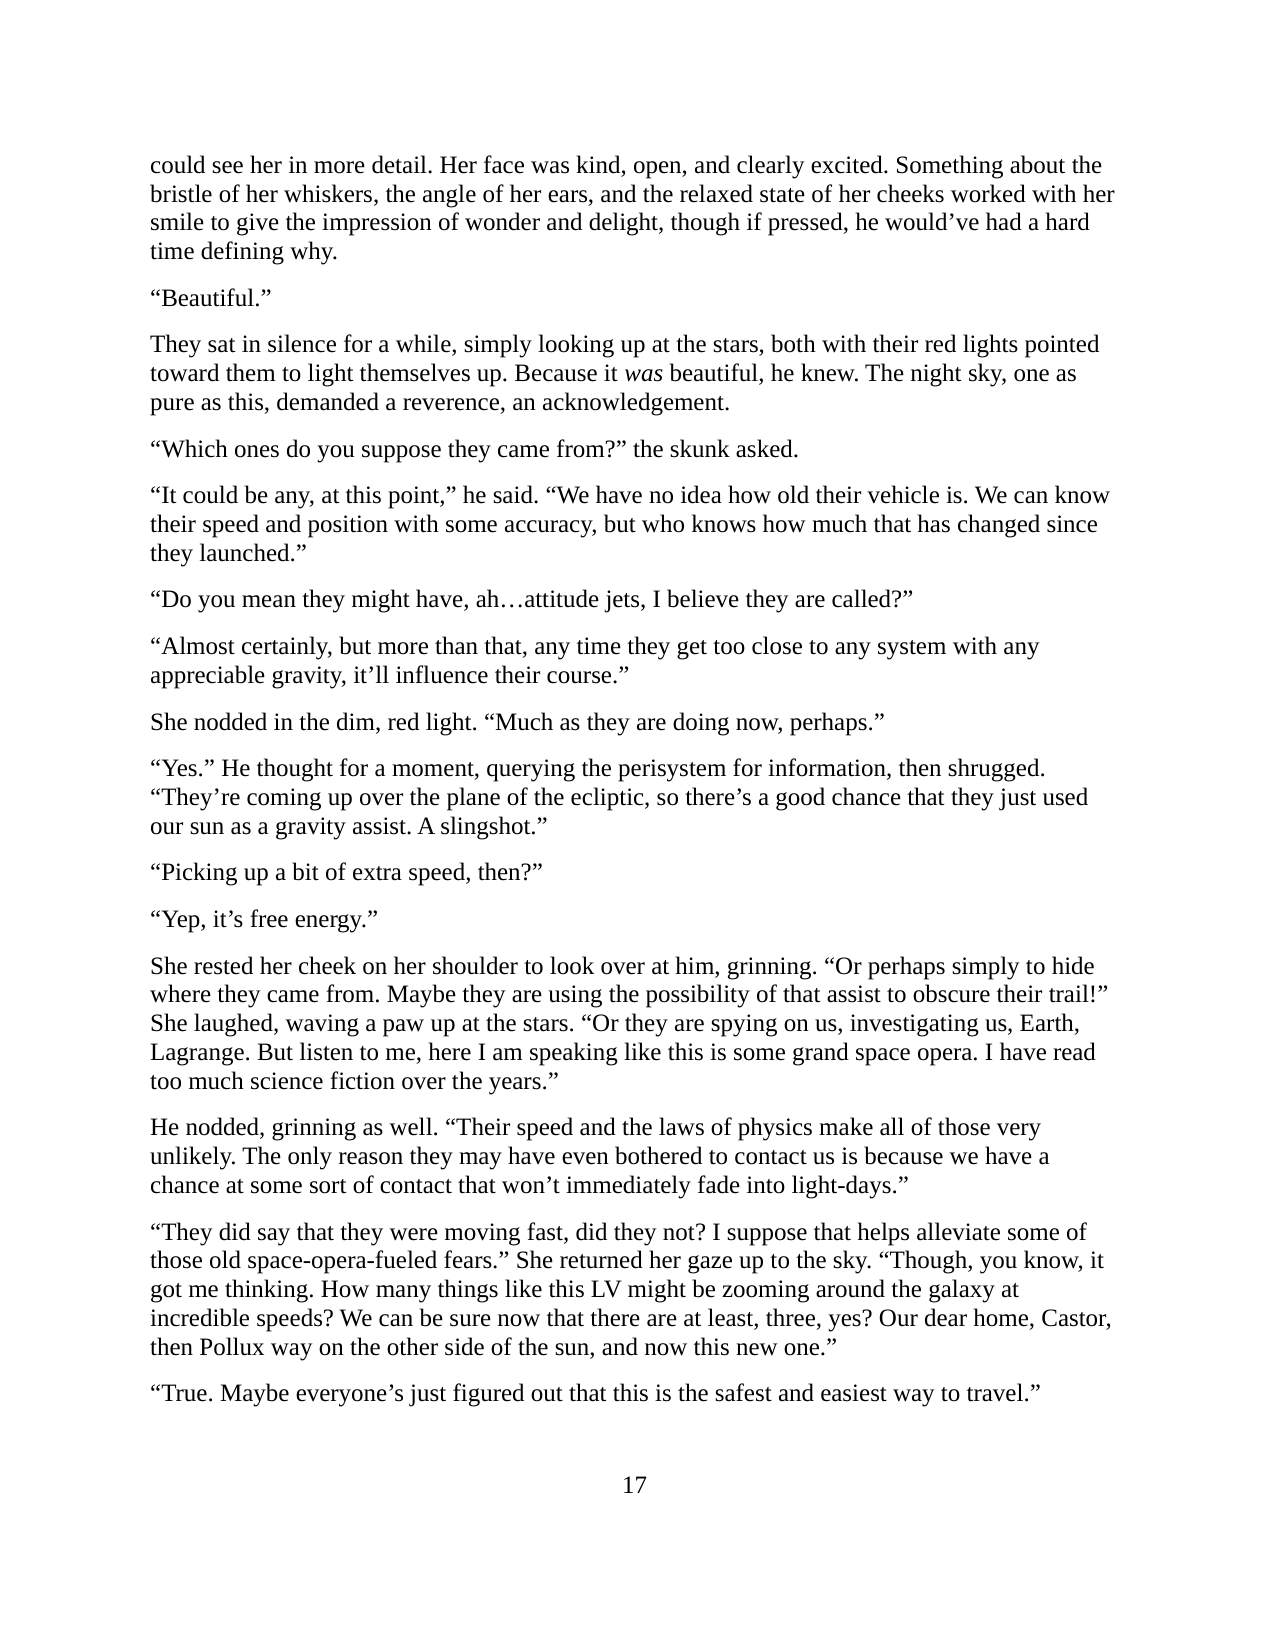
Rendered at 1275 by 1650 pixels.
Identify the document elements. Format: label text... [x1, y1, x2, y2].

text “Yep, it’s free energy.” [150, 904, 1125, 933]
text She rested her cheek on her shoulder to look over at him, grinning. “Or perhaps simply to hide where they came from. Maybe they are using the possibility of that assist to obscure their trail!” She laughed, waving a paw up at the stars. “Or they are spying on us, investigating us, Earth, Lagrange. But listen to me, here I am speaking like this is some grand space opera. I have read too much science fiction over the years.” [150, 951, 1125, 1094]
text They sat in silence for a while, simply looking up at the stars, both with their red lights pointed toward them to light themselves up. Because it was beautiful, he knew. The night sky, one as pure as this, demanded a reverence, an acknowledgement. [150, 329, 1125, 416]
text “True. Maybe everyone’s just figured out that this is the safest and easiest way to travel.” [150, 1378, 1125, 1407]
text “It could be any, at this point,” he said. “We have no idea how old their vehicle is. We can know their speed and position with some accuracy, but who knows how much that has changed since they launched.” [150, 480, 1125, 567]
text “Do you mean they might have, ah…attitude jets, I believe they are called?” [150, 584, 1125, 613]
text She nodded in the dim, red light. “Much as they are doing now, perhaps.” [150, 707, 1125, 735]
text He nodded, grinning as well. “Their speed and the laws of physics make all of those very unlikely. The only reason they may have even bothered to contact us is because we have a chance at some sort of contact that won’t immediately fade into light-days.” [150, 1112, 1125, 1199]
text “They did say that they were moving fast, did they not? I suppose that helps alleviate some of those old space-opera-fueled fears.” She returned her gaze up to the sky. “Though, you know, it got me thinking. How many things like this LV might be zooming around the galaxy at incredible speeds? We can be sure now that there are at least, three, yes? Our dear home, Castor, then Pollux way on the other side of the sun, and now this new one.” [150, 1217, 1125, 1360]
text “Almost certainly, but more than that, any time they get too close to any system with any appreciable gravity, it’ll influence their course.” [150, 631, 1125, 689]
text “Beautiful.” [150, 283, 1125, 312]
text could see her in more detail. Her face was kind, open, and clearly excited. Something about the bristle of her whiskers, the angle of her ears, and the relaxed state of her cheeks worked with her smile to give the impression of wonder and delight, though if pressed, he would’ve had a hard time defining why. [150, 150, 1125, 265]
text “Which ones do you suppose they came from?” the skunk asked. [150, 434, 1125, 462]
text “Picking up a bit of extra speed, then?” [150, 857, 1125, 886]
text “Yes.” He thought for a moment, querying the perisystem for information, then shrugged. “They’re coming up over the plane of the ecliptic, so there’s a good chance that they just used our sun as a gravity assist. A slingshot.” [150, 753, 1125, 839]
